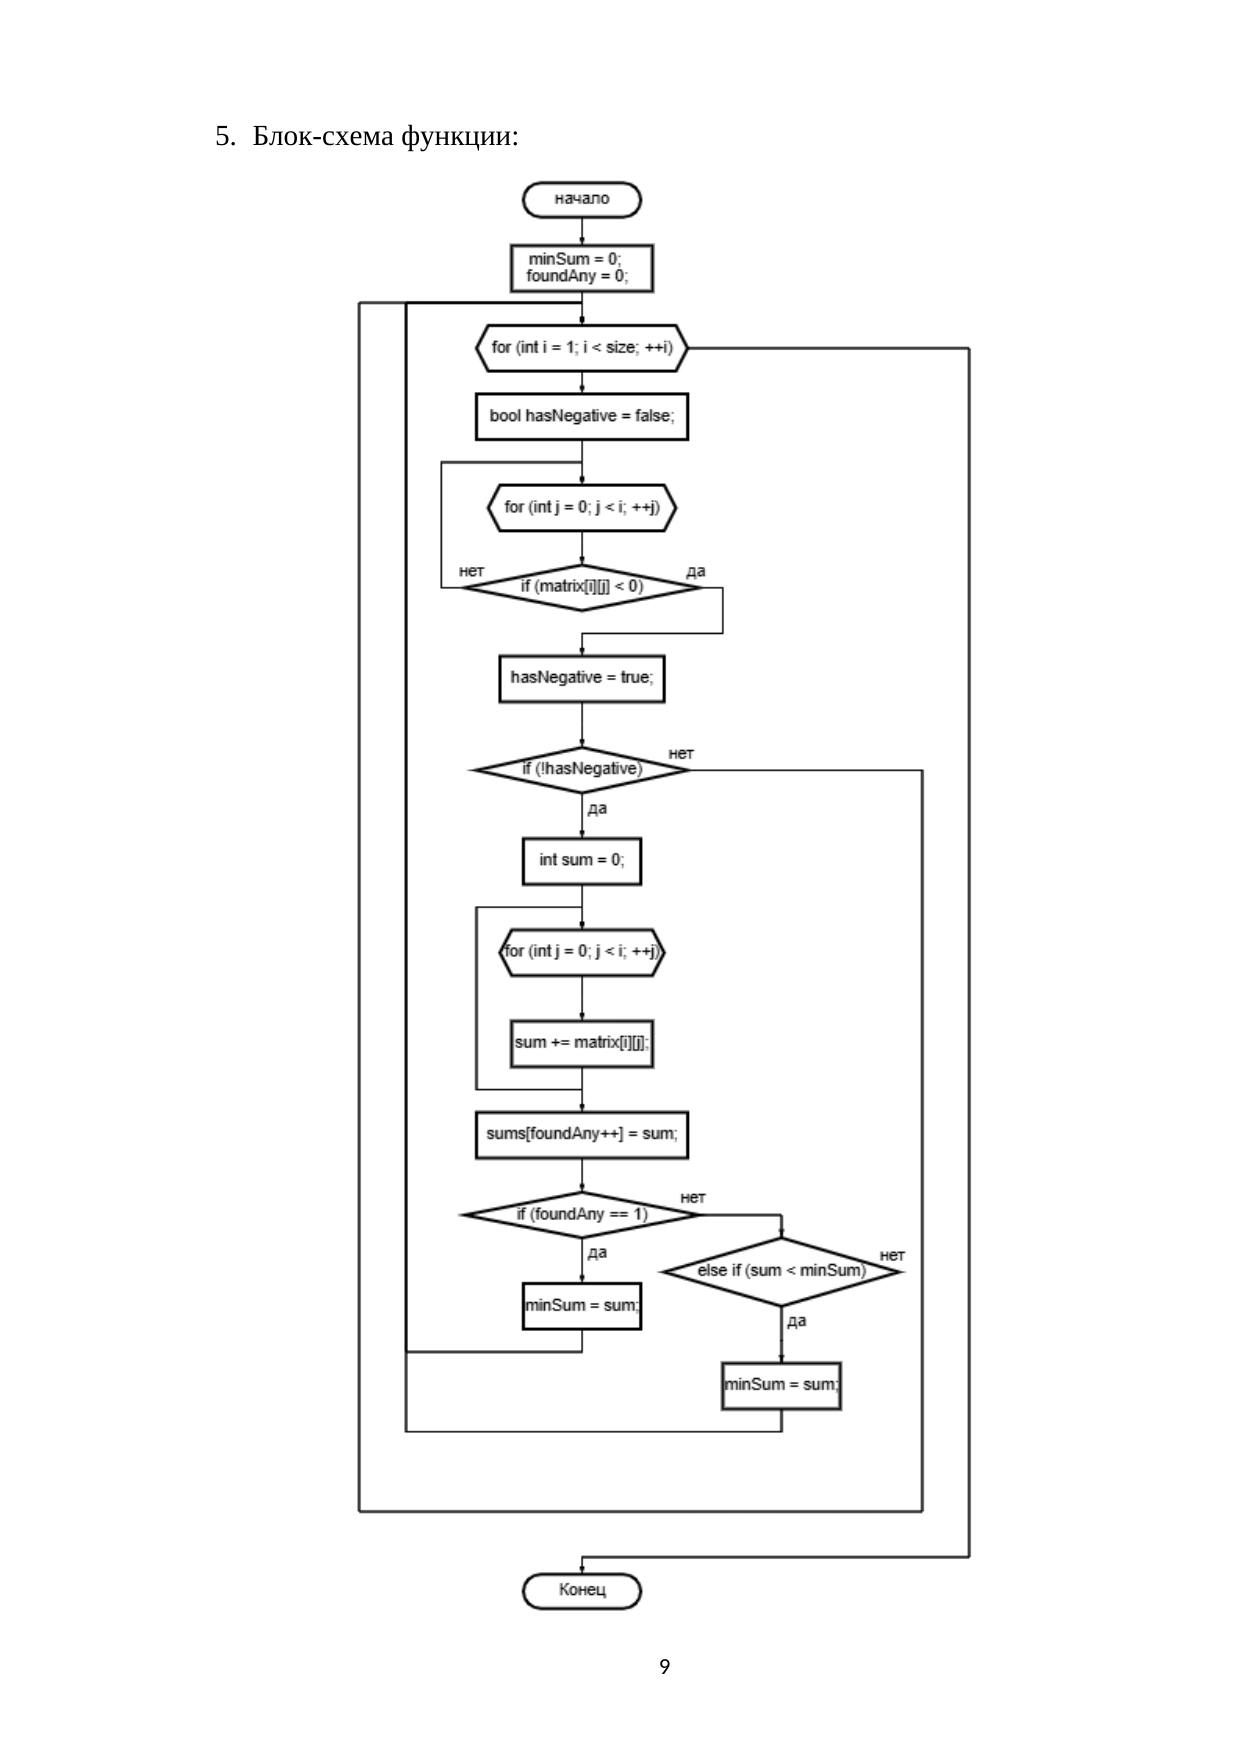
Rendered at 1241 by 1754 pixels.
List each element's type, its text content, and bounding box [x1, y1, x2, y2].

picture [336, 160, 993, 1632]
list Блок-схема функции: [215, 118, 1152, 152]
